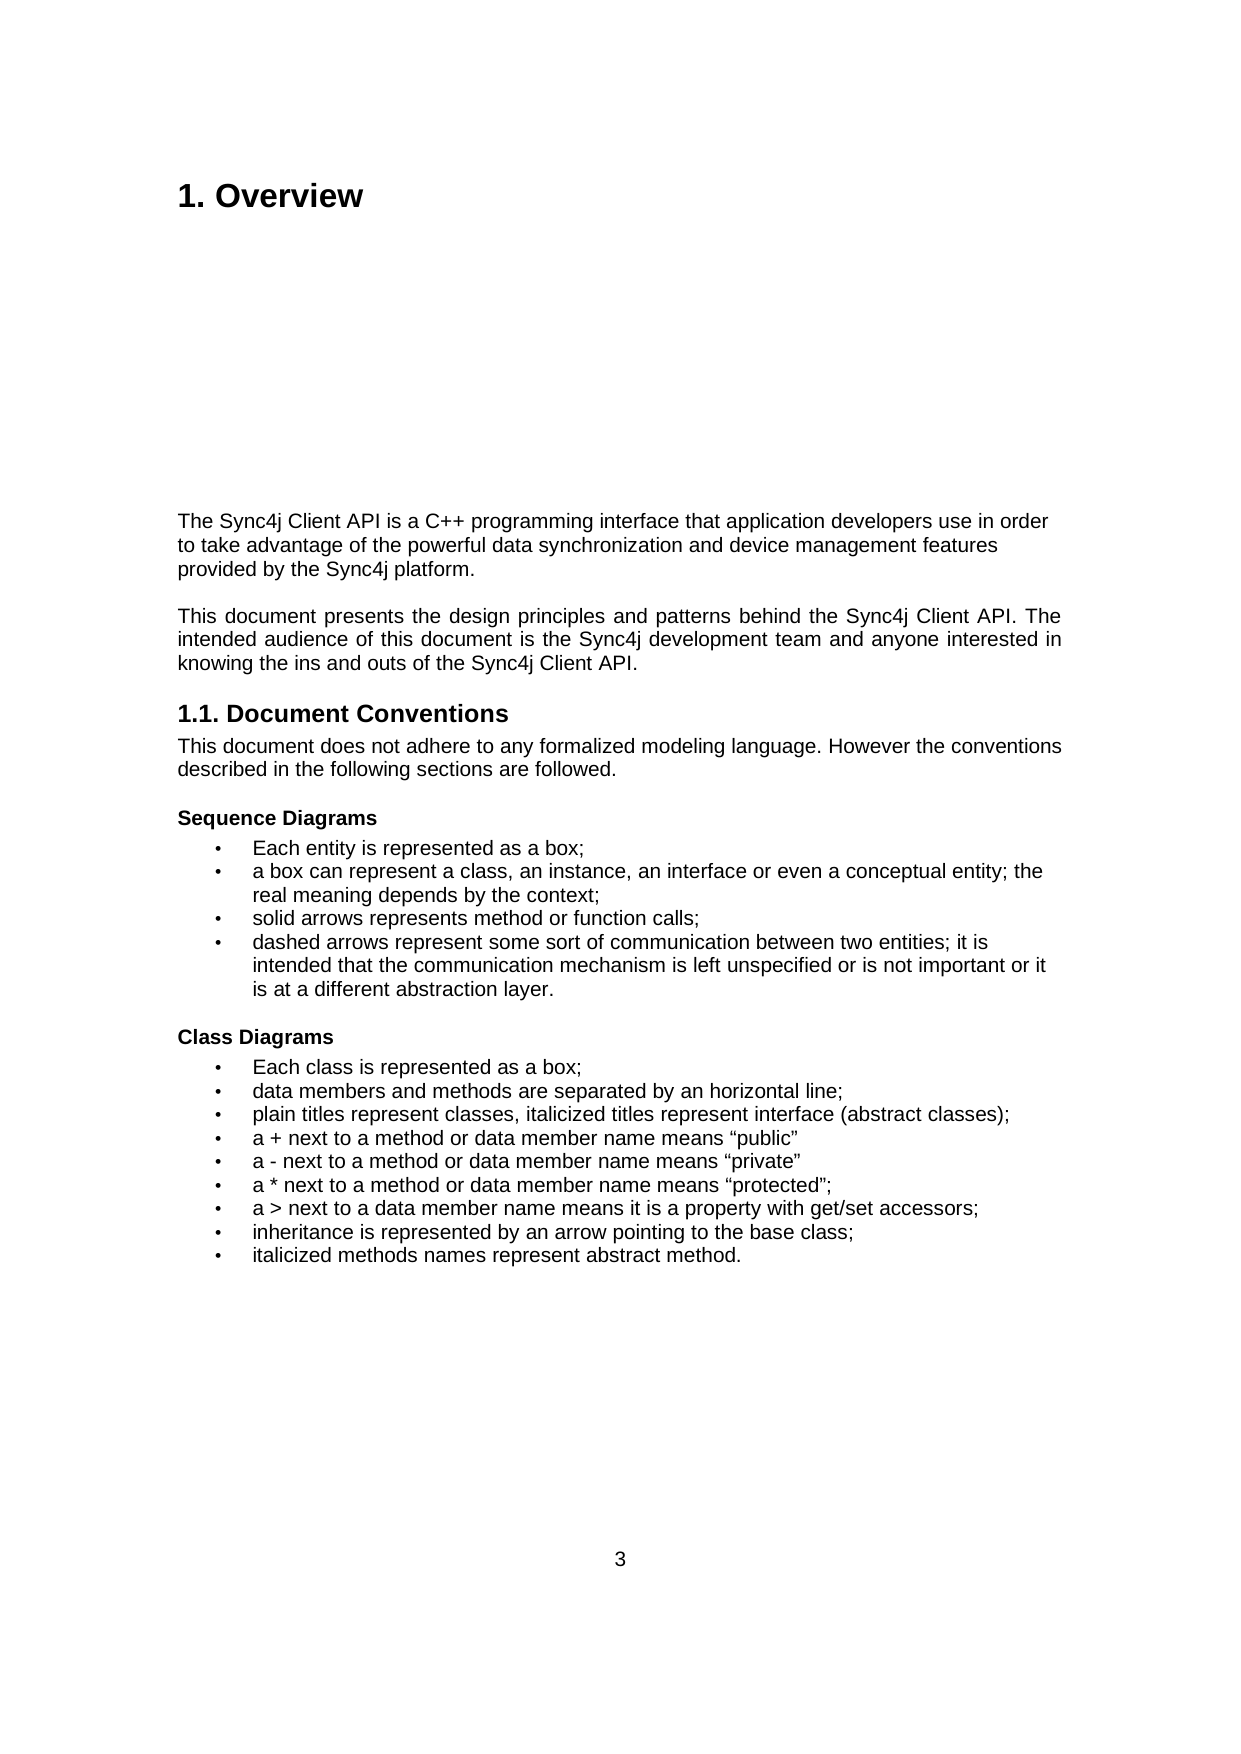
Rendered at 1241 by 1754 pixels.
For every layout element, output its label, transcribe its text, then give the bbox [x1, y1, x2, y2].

subtitle Document Conventions [177, 700, 1063, 728]
list italicized methods names represent abstract method. [215, 1244, 1063, 1267]
list inheritance is represented by an arrow pointing to the base class; [215, 1220, 1063, 1244]
list dashed arrows represent some sort of communication between two entities; it is intended that the communication mechanism is left unspecified or is not important or it is at a different abstraction layer. [215, 930, 1063, 1001]
subtitle Sequence Diagrams [177, 806, 1063, 830]
subtitle Class Diagrams [177, 1026, 1063, 1049]
list a + next to a method or data member name means “public” [215, 1126, 1063, 1150]
list a box can represent a class, an instance, an interface or even a conceptual entity; the real meaning depends by the context; [215, 859, 1063, 907]
text The Sync4j Client API is a C++ programming interface that application developers use in order to take advantage of the powerful data synchronization and device management features provided by the Sync4j platform. [177, 510, 1063, 581]
text This document does not adhere to any formalized modeling language. However the conventions described in the following sections are followed. [177, 734, 1063, 781]
list plain titles represent classes, italicized titles represent interface (abstract classes); [215, 1103, 1063, 1126]
list a > next to a data member name means it is a property with get/set accessors; [215, 1197, 1063, 1220]
list a * next to a method or data member name means “protected”; [215, 1173, 1063, 1197]
list a - next to a method or data member name means “private” [215, 1150, 1063, 1173]
list Each entity is represented as a box; [215, 836, 1063, 859]
text This document presents the design principles and patterns behind the Sync4j Client API. The intended audience of this document is the Sync4j development team and anyone interested in knowing the ins and outs of the Sync4j Client API. [177, 604, 1063, 675]
list Each class is represented as a box; [215, 1056, 1063, 1079]
list solid arrows represents method or function calls; [215, 907, 1063, 930]
subtitle Overview [177, 177, 1063, 215]
list data members and methods are separated by an horizontal line; [215, 1079, 1063, 1103]
